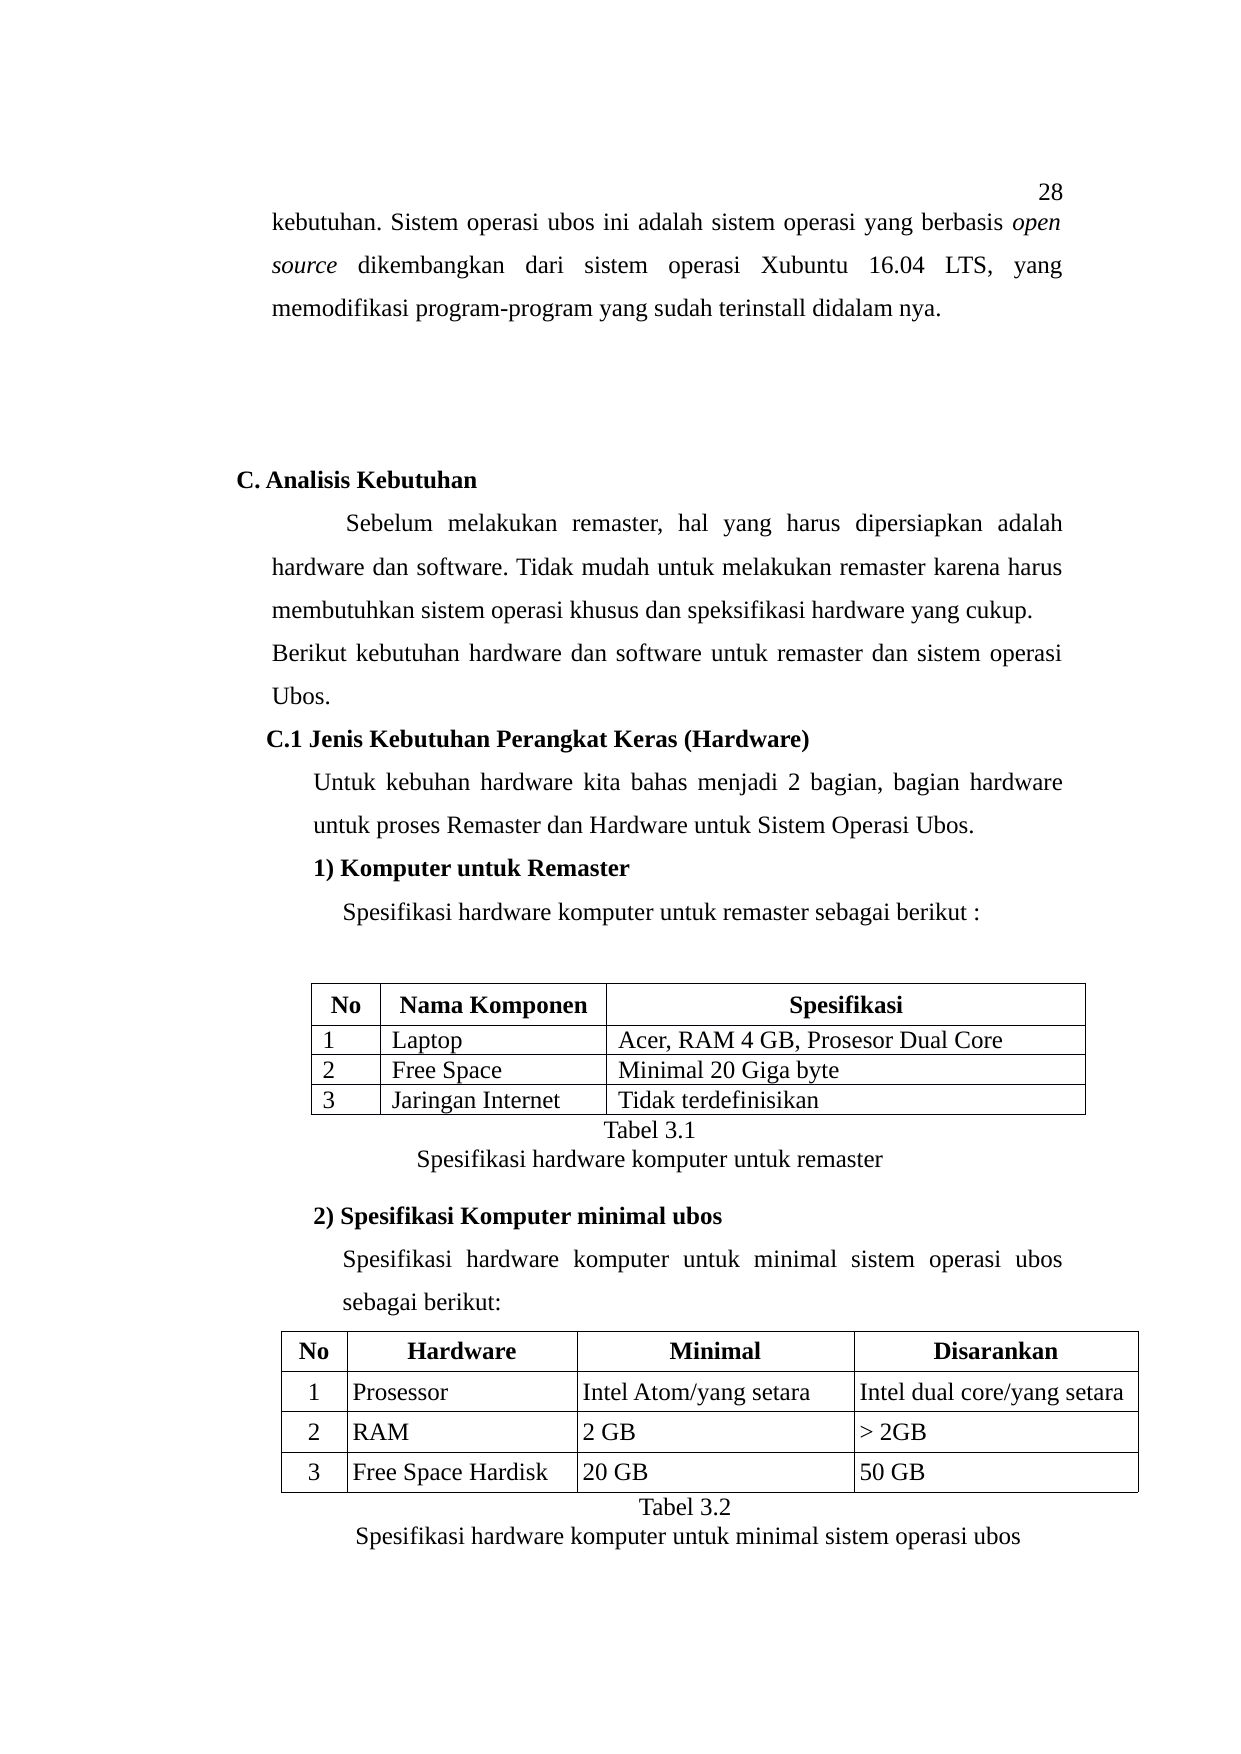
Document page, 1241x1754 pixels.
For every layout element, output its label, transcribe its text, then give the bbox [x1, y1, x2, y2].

table_cell Laptop [381, 1026, 606, 1054]
text Sebelum melakukan remaster, hal yang harus dipersiapkan adalah hardware dan software. Tidak mudah untuk melakukan remaster karena harus membutuhkan sistem operasi khusus dan speksifikasi hardware yang cukup. [272, 508, 1063, 623]
table_cell Free Space Hardisk [348, 1453, 577, 1492]
table_cell Jaringan Internet [381, 1085, 606, 1114]
text 1) Komputer untuk Remaster [313, 853, 1063, 882]
table_cell Intel Atom/yang setara [578, 1372, 854, 1411]
table_cell Prosessor [348, 1372, 577, 1411]
table_cell 3 [282, 1453, 347, 1492]
table_header Hardware [348, 1332, 577, 1371]
table_cell 2 [312, 1055, 380, 1084]
table_header Disarankan [855, 1332, 1138, 1371]
table_cell RAM [348, 1412, 577, 1452]
table_cell Minimal 20 Giga byte [607, 1055, 1085, 1084]
table_header Minimal [578, 1332, 854, 1371]
table_cell 20 GB [578, 1453, 854, 1492]
text Spesifikasi hardware komputer untuk minimal sistem operasi ubos [313, 1521, 1063, 1549]
table_cell 1 [282, 1372, 347, 1411]
table_cell 50 GB [855, 1453, 1138, 1492]
text Berikut kebutuhan hardware dan software untuk remaster dan sistem operasi Ubos. [272, 638, 1063, 710]
table_cell 1 [312, 1026, 380, 1054]
text C.1 Jenis Kebutuhan Perangkat Keras (Hardware) [266, 724, 1063, 753]
table_cell 2 [282, 1412, 347, 1452]
text C. Analisis Kebutuhan [236, 465, 1063, 494]
table_cell Tidak terdefinisikan [607, 1085, 1085, 1114]
text 2) Spesifikasi Komputer minimal ubos [313, 1201, 1063, 1230]
text kebutuhan. Sistem operasi ubos ini adalah sistem operasi yang berbasis open source dikembangkan dari sistem operasi Xubuntu 16.04 LTS, yang memodifikasi program-program yang sudah terinstall didalam nya. [272, 207, 1063, 322]
table_cell Free Space [381, 1055, 606, 1084]
table_cell 2 GB [578, 1412, 854, 1452]
table_cell Intel dual core/yang setara [855, 1372, 1138, 1411]
table_cell > 2GB [855, 1412, 1138, 1452]
text Spesifikasi hardware komputer untuk remaster sebagai berikut : [342, 897, 1063, 925]
table_header No [312, 984, 380, 1024]
table_header Spesifikasi [607, 984, 1085, 1024]
text Tabel 3.1 [236, 1115, 1063, 1144]
text Tabel 3.2 [313, 1493, 1063, 1521]
text Untuk kebuhan hardware kita bahas menjadi 2 bagian, bagian hardware untuk proses Remaster dan Hardware untuk Sistem Operasi Ubos. [313, 767, 1063, 839]
table_header Nama Komponen [381, 984, 606, 1024]
table_header No [282, 1332, 347, 1371]
text Spesifikasi hardware komputer untuk minimal sistem operasi ubos sebagai berikut: [342, 1244, 1063, 1316]
table_cell Acer, RAM 4 GB, Prosesor Dual Core [607, 1026, 1085, 1054]
table_cell 3 [312, 1085, 380, 1114]
text Spesifikasi hardware komputer untuk remaster [236, 1144, 1063, 1172]
